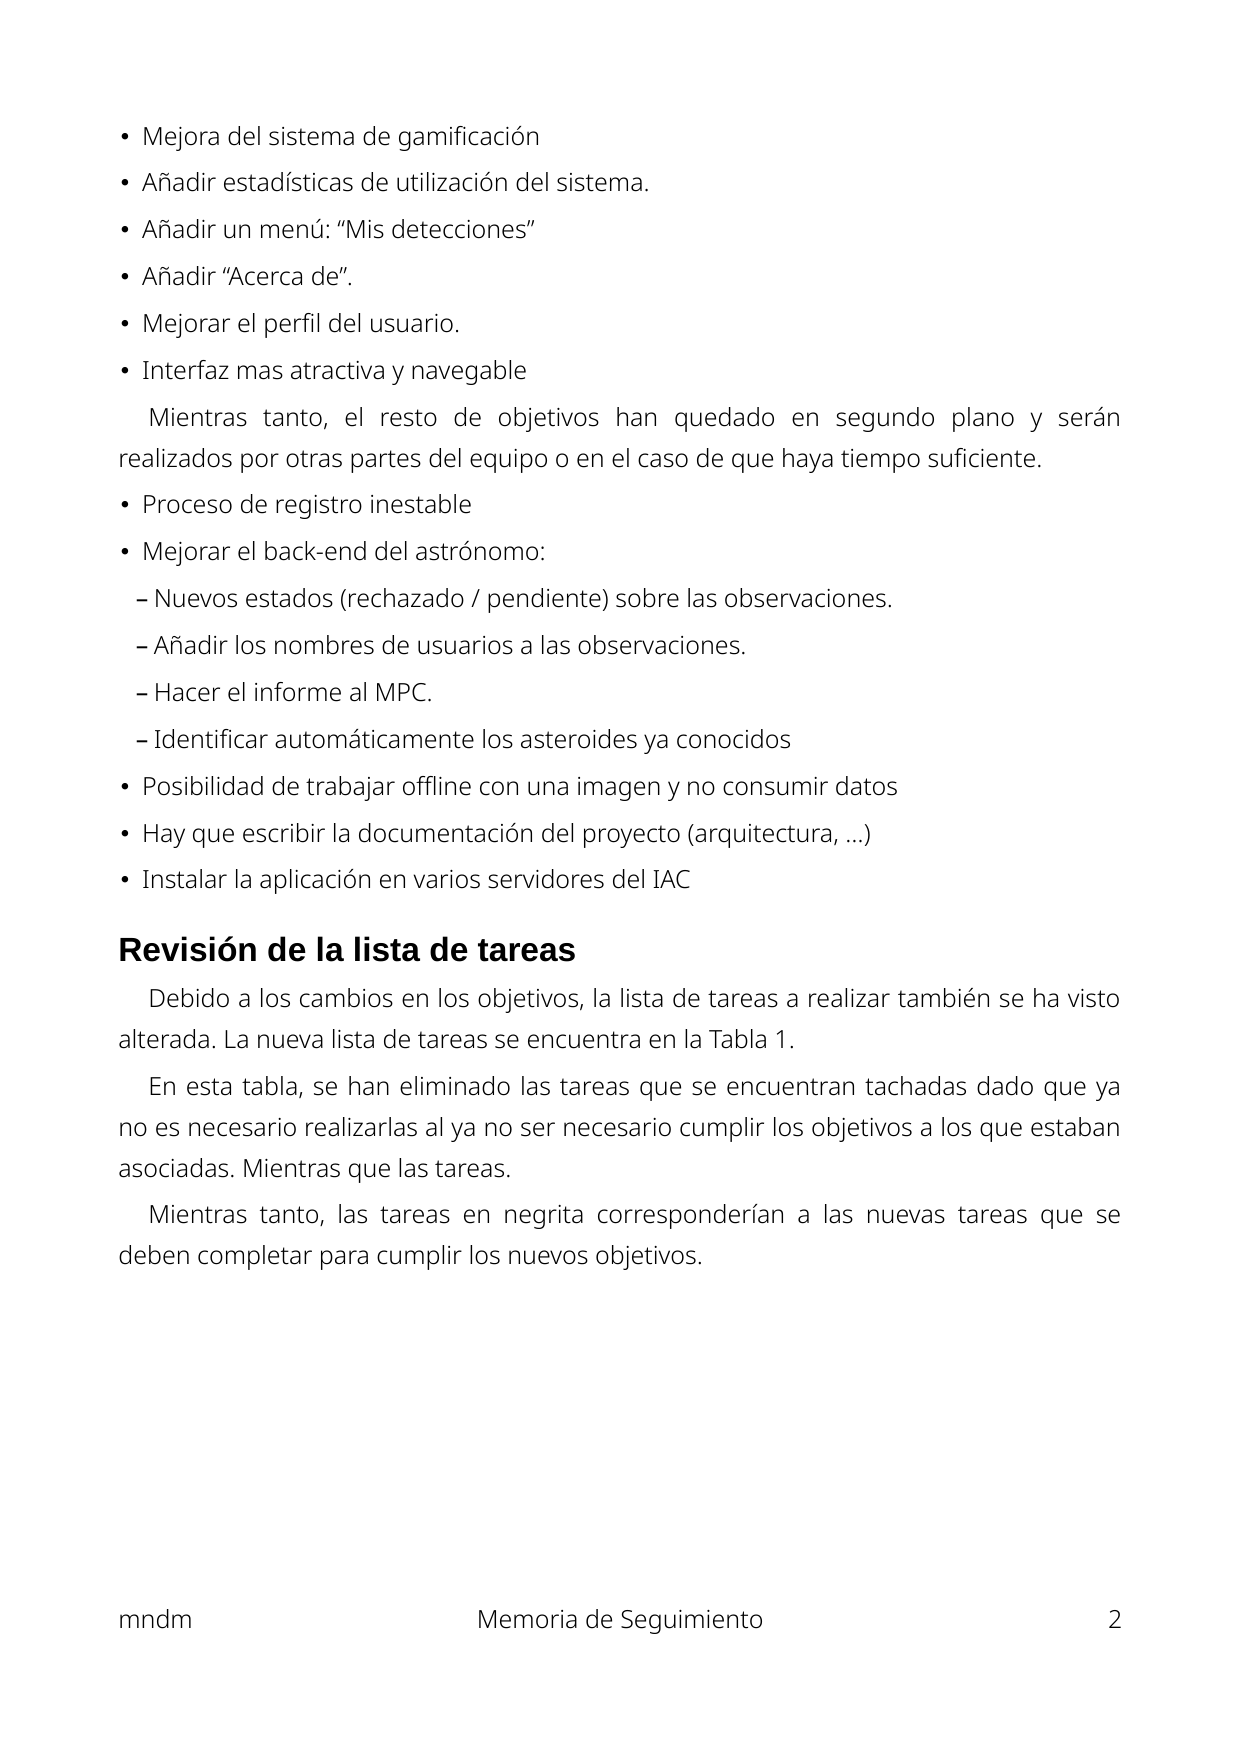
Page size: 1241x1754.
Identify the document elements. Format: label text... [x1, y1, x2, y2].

list Mejorar el back-end del astrónomo: [121, 534, 1122, 568]
text Mientras tanto, las tareas en negrita corresponderían a las nuevas tareas que se deben completar para cumplir los nuevos objetivos. [118, 1197, 1122, 1272]
text En esta tabla, se han eliminado las tareas que se encuentran tachadas dado que ya no es necesario realizarlas al ya no ser necesario cumplir los objetivos a los que estaban asociadas. Mientras que las tareas. [118, 1069, 1122, 1184]
list Nuevos estados (rechazado / pendiente) sobre las observaciones. [142, 581, 1122, 615]
list Mejora del sistema de gamificación [121, 118, 1122, 152]
list Proceso de registro inestable [121, 487, 1122, 521]
list Posibilidad de trabajar offline con una imagen y no consumir datos [121, 768, 1122, 802]
list Interfaz mas atractiva y navegable [121, 352, 1122, 387]
list Añadir “Acerca de”. [121, 259, 1122, 293]
list Añadir estadísticas de utilización del sistema. [121, 165, 1122, 199]
list Hacer el informe al MPC. [142, 674, 1122, 709]
list Instalar la aplicación en varios servidores del IAC [121, 862, 1122, 896]
text Mientras tanto, el resto de objetivos han quedado en segundo plano y serán realizados por otras partes del equipo o en el caso de que haya tiempo suficiente. [118, 399, 1122, 474]
list Añadir un menú: “Mis detecciones” [121, 212, 1122, 246]
list Hay que escribir la documentación del proyecto (arquitectura, …) [121, 815, 1122, 849]
text Debido a los cambios en los objetivos, la lista de tareas a realizar también se ha visto alterada. La nueva lista de tareas se encuentra en la Tabla 1. [118, 981, 1122, 1056]
list Mejorar el perfil del usuario. [121, 306, 1122, 340]
list Añadir los nombres de usuarios a las observaciones. [142, 628, 1122, 662]
subtitle Revisión de la lista de tareas [118, 930, 1122, 968]
list Identificar automáticamente los asteroides ya conocidos [142, 721, 1122, 756]
